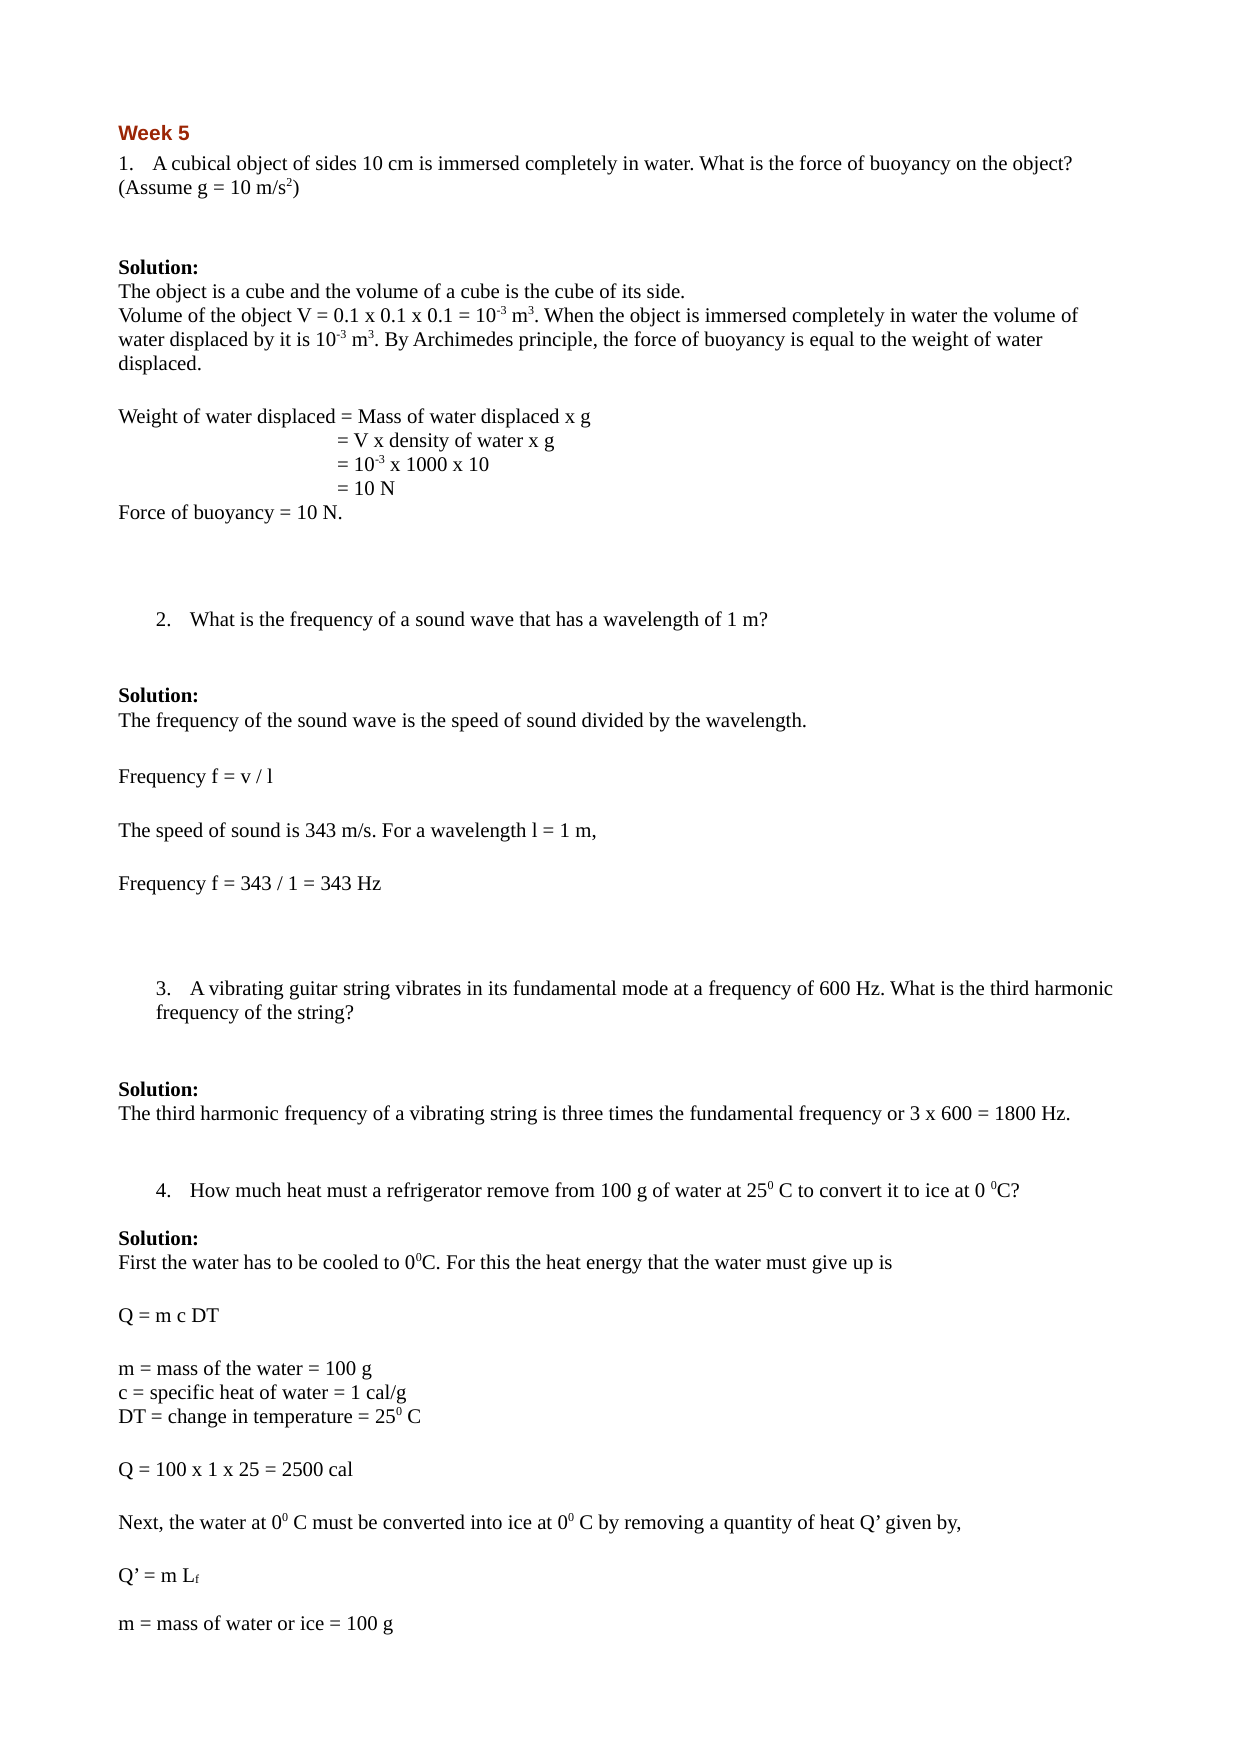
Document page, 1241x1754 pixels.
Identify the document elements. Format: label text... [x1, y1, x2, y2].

text Q = 100 x 1 x 25 = 2500 cal [118, 1457, 1122, 1481]
text Q = m c DT [118, 1303, 1122, 1327]
text The third harmonic frequency of a vibrating string is three times the fundamental frequency or 3 x 600 = 1800 Hz. [118, 1101, 1122, 1125]
text 4. How much heat must a refrigerator remove from 100 g of water at 250 C to convert it to ice at 0 0C? [156, 1154, 1122, 1202]
text DT = change in temperature = 250 C [118, 1404, 1122, 1428]
text First the water has to be cooled to 00C. For this the heat energy that the water must give up is [118, 1250, 1122, 1274]
text Next, the water at 00 C must be converted into ice at 00 C by removing a quantity of heat Q’ given by, [118, 1510, 1122, 1534]
text 1. A cubical object of sides 10 cm is immersed completely in water. What is the force of buoyancy on the object? (Assume g = 10 m/s2) [118, 151, 1122, 199]
text Frequency f = v / l [118, 760, 1122, 789]
text Volume of the object V = 0.1 x 0.1 x 0.1 = 10-3 m3. When the object is immersed completely in water the volume of water displaced by it is 10-3 m3. By Archimedes principle, the force of buoyancy is equal to the weight of water displaced. [118, 303, 1122, 375]
text = 10 N [118, 476, 1122, 500]
text c = specific heat of water = 1 cal/g [118, 1380, 1122, 1404]
text Week 5 [118, 121, 1122, 145]
text 3. A vibrating guitar string vibrates in its fundamental mode at a frequency of 600 Hz. What is the third harmonic frequency of the string? [156, 952, 1122, 1024]
text Solution: [118, 659, 1122, 707]
text The object is a cube and the volume of a cube is the cube of its side. [118, 279, 1122, 303]
text Solution: [118, 231, 1122, 279]
text Q’ = m Lf [118, 1562, 1122, 1587]
text Solution: [118, 1053, 1122, 1101]
text Frequency f = 343 / 1 = 343 Hz [118, 871, 1122, 895]
text m = mass of water or ice = 100 g [118, 1611, 1122, 1635]
text The frequency of the sound wave is the speed of sound divided by the wavelength. [118, 707, 1122, 732]
text 2. What is the frequency of a sound wave that has a wavelength of 1 m? [156, 607, 1122, 631]
text = 10-3 x 1000 x 10 [118, 452, 1122, 476]
text The speed of sound is 343 m/s. For a wavelength l = 1 m, [118, 818, 1122, 842]
text m = mass of the water = 100 g [118, 1356, 1122, 1380]
text Weight of water displaced = Mass of water displaced x g [118, 404, 1122, 428]
text = V x density of water x g [118, 428, 1122, 452]
text Solution: [118, 1202, 1122, 1250]
text Force of buoyancy = 10 N. [118, 500, 1122, 524]
